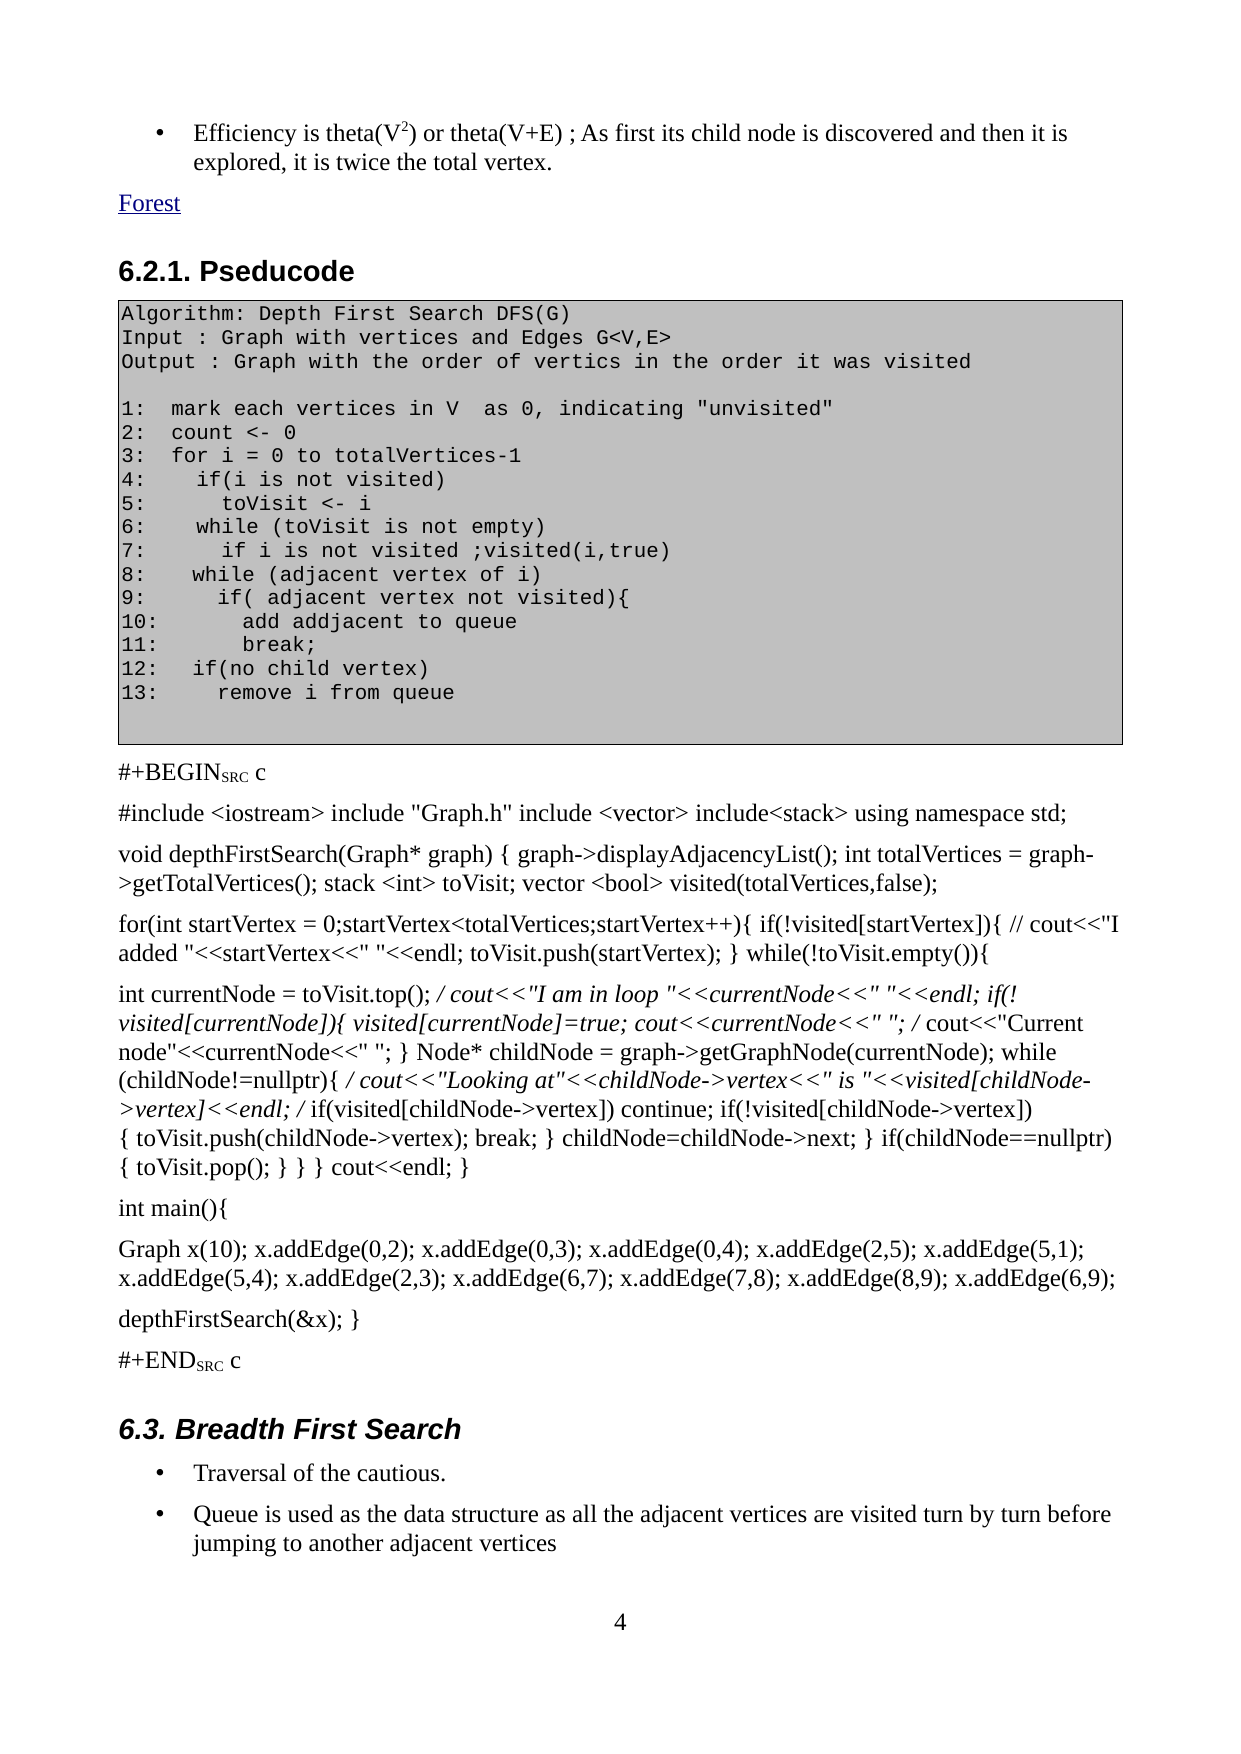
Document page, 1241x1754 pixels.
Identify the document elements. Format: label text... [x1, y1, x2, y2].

text 10: add addjacent to queue [119, 608, 1122, 631]
text 9: if( adjacent vertex not visited){ [119, 584, 1122, 608]
text #+ENDSRC c [118, 1346, 1122, 1374]
text 3: for i = 0 to totalVertices-1 [119, 442, 1122, 466]
list Queue is used as the data structure as all the adjacent vertices are visited turn by turn before jumping to another adjacent vertices [156, 1499, 1122, 1557]
text 12: if(no child vertex) [119, 655, 1122, 679]
text for(int startVertex = 0;startVertex<totalVertices;startVertex++){ if(!visited[startVertex]){ // cout<<"I added "<<startVertex<<" "<<endl; toVisit.push(startVertex); } while(!toVisit.empty()){ [118, 909, 1122, 967]
text void depthFirstSearch(Graph* graph) { graph->displayAdjacencyList(); int totalVertices = graph->getTotalVertices(); stack <int> toVisit; vector <bool> visited(totalVertices,false); [118, 839, 1122, 897]
list Efficiency is theta(V2) or theta(V+E) ; As first its child node is discovered and then it is explored, it is twice the total vertex. [156, 118, 1122, 176]
list Traversal of the cautious. [156, 1458, 1122, 1487]
text Forest [118, 188, 1122, 217]
text Algorithm: Depth First Search DFS(G) [119, 301, 1122, 324]
text Output : Graph with the order of vertics in the order it was visited [119, 348, 1122, 371]
text #+BEGINSRC c [118, 757, 1122, 786]
text 8: while (adjacent vertex of i) [119, 561, 1122, 584]
text Graph x(10); x.addEdge(0,2); x.addEdge(0,3); x.addEdge(0,4); x.addEdge(2,5); x.addEdge(5,1); x.addEdge(5,4); x.addEdge(2,3); x.addEdge(6,7); x.addEdge(7,8); x.addEdge(8,9); x.addEdge(6,9); [118, 1234, 1122, 1292]
subtitle Pseducode [118, 254, 1122, 288]
text Input : Graph with vertices and Edges G<V,E> [119, 324, 1122, 348]
text 13: remove i from queue [119, 679, 1122, 705]
text 5: toVisit <- i [119, 489, 1122, 513]
text 1: mark each vertices in V as 0, indicating "unvisited" [119, 395, 1122, 419]
text 2: count <- 0 [119, 419, 1122, 442]
text 7: if i is not visited ;visited(i,true) [119, 537, 1122, 561]
text #include <iostream> include "Graph.h" include <vector> include<stack> using namespace std; [118, 798, 1122, 827]
text int main(){ [118, 1193, 1122, 1222]
text 6: while (toVisit is not empty) [119, 513, 1122, 537]
subtitle Breadth First Search [118, 1412, 1122, 1445]
text depthFirstSearch(&x); } [118, 1304, 1122, 1333]
text 4: if(i is not visited) [119, 466, 1122, 489]
text int currentNode = toVisit.top(); / cout<<"I am in loop "<<currentNode<<" "<<endl; if(!visited[currentNode]){ visited[currentNode]=true; cout<<currentNode<<" "; / cout<<"Current node"<<currentNode<<" "; } Node* childNode = graph->getGraphNode(currentNode); while (childNode!=nullptr){ / cout<<"Looking at"<<childNode->vertex<<" is "<<visited[childNode->vertex]<<endl; / if(visited[childNode->vertex]) continue; if(!visited[childNode->vertex]){ toVisit.push(childNode->vertex); break; } childNode=childNode->next; } if(childNode==nullptr){ toVisit.pop(); } } } cout<<endl; } [118, 979, 1122, 1181]
text 11: break; [119, 631, 1122, 655]
